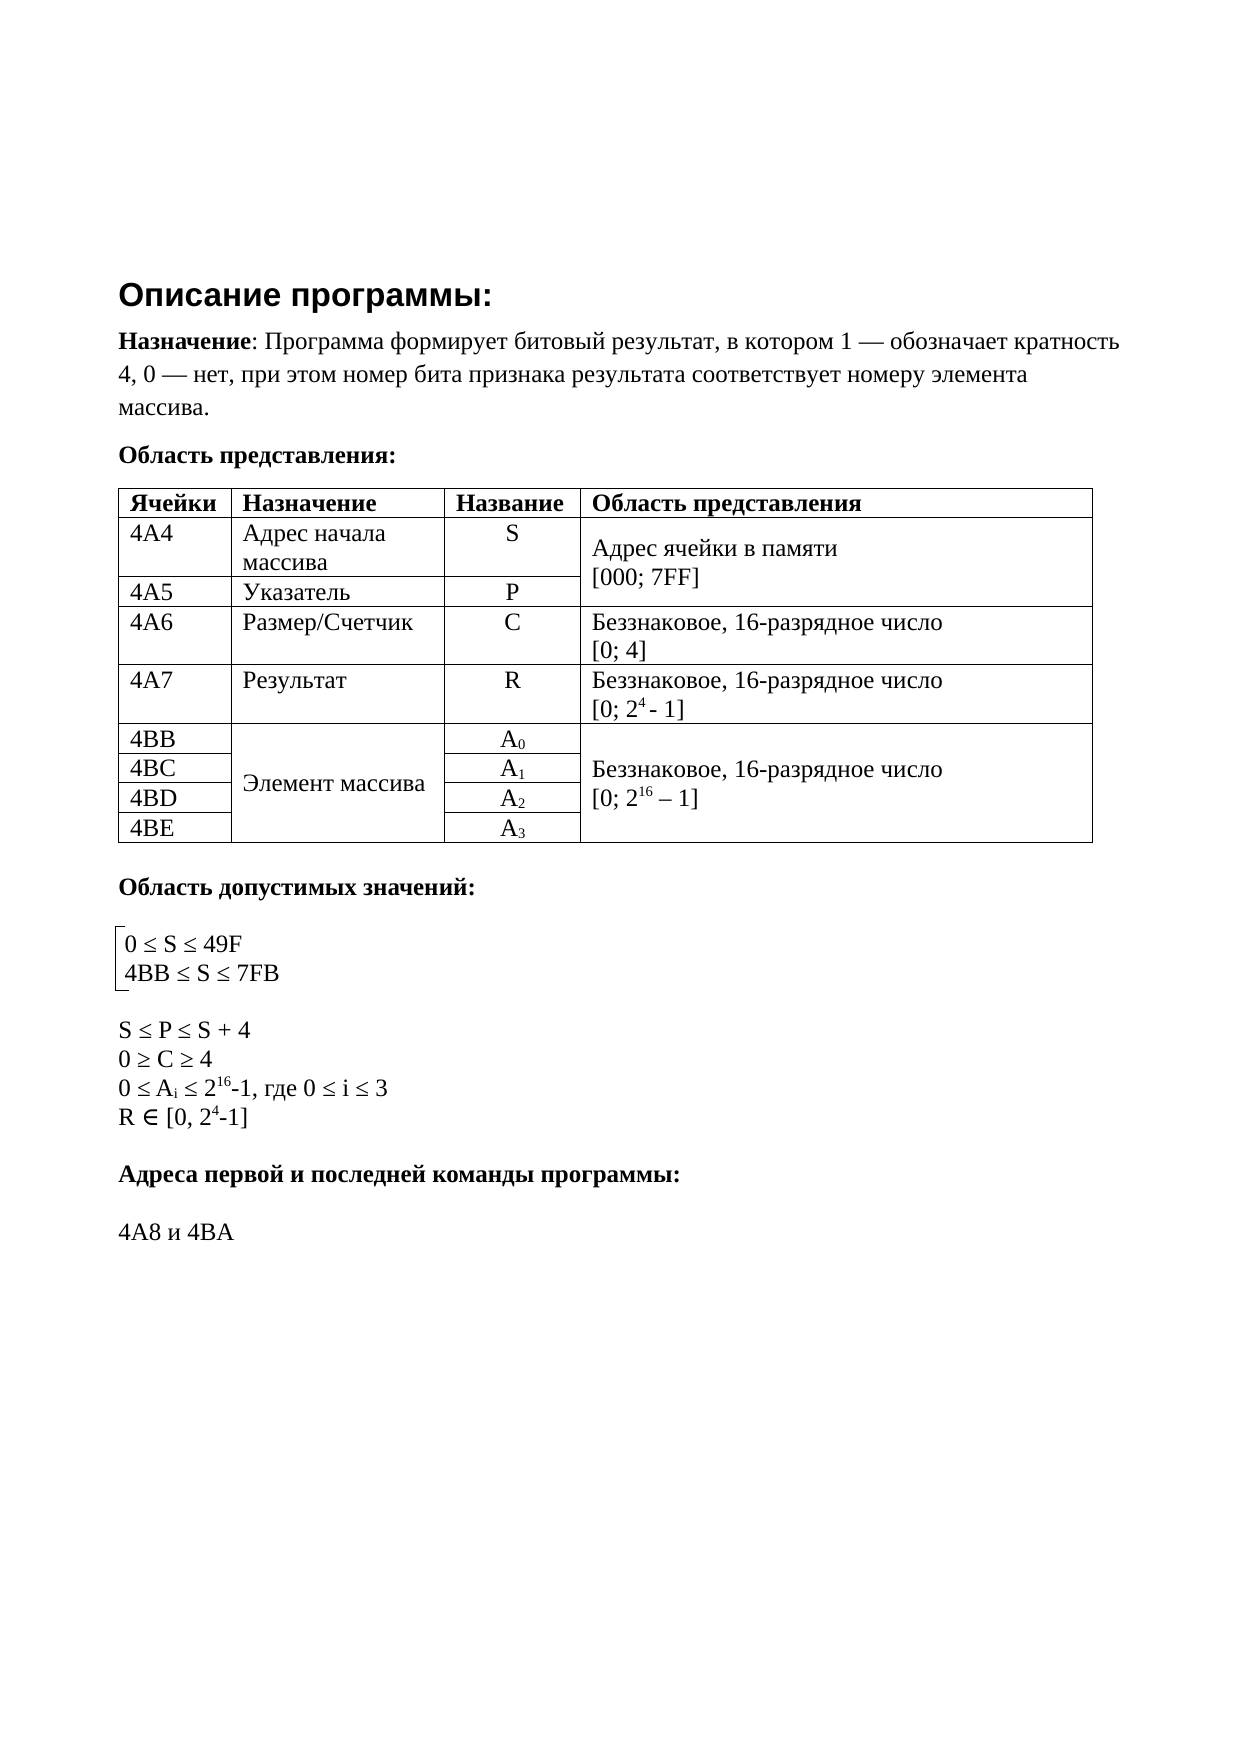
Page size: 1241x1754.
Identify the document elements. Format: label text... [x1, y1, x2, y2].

text Адреса первой и последней команды программы: [118, 1159, 1122, 1188]
table_header Название [445, 489, 580, 517]
table_cell Адрес начала массива [232, 518, 444, 576]
table_cell 4A7 [119, 665, 231, 723]
text 0 ≥ C ≥ 4 [118, 1044, 1122, 1073]
table_cell 4A5 [119, 577, 231, 606]
table_cell C [445, 607, 580, 664]
table_cell A3 [445, 813, 580, 842]
table_cell Указатель [232, 577, 444, 606]
table_cell 4A6 [119, 607, 231, 664]
text R ∈ [0, 24-1] [118, 1102, 1122, 1130]
table_cell A2 [445, 783, 580, 812]
text S ≤ P ≤ S + 4 [118, 1015, 1122, 1044]
table_cell 4BC [119, 754, 231, 782]
table_cell Беззнаковое, 16-разрядное число [0; 4] [581, 607, 1092, 664]
text Область представления: [118, 440, 1122, 468]
table_cell A0 [445, 724, 580, 752]
text 0 ≤ Ai ≤ 216-1, где 0 ≤ i ≤ 3 [118, 1073, 1122, 1102]
table_header Ячейки [119, 489, 231, 517]
table_cell S [445, 518, 580, 576]
table_cell Элемент массива [232, 724, 444, 842]
table_cell 4BB [119, 724, 231, 752]
table_cell Беззнаковое, 16-разрядное число [0; 24 - 1] [581, 665, 1092, 723]
table_cell 4A4 [119, 518, 231, 576]
table_header Область представления [581, 489, 1092, 517]
table_cell A1 [445, 754, 580, 782]
text 4BB ≤ S ≤ 7FB [118, 958, 1122, 987]
table_cell Размер/Счетчик [232, 607, 444, 664]
table_cell 4BE [119, 813, 231, 842]
text 4A8 и 4BA [118, 1217, 1122, 1245]
table_header Назначение [232, 489, 444, 517]
table_cell P [445, 577, 580, 606]
text 0 ≤ S ≤ 49F [118, 929, 1122, 958]
table_cell Результат [232, 665, 444, 723]
subtitle Описание программы: [118, 275, 1122, 314]
text Область допустимых значений: [118, 872, 1122, 900]
table_cell 4BD [119, 783, 231, 812]
table_cell R [445, 665, 580, 723]
table_cell Адрес ячейки в памяти [000; 7FF] [581, 518, 1092, 606]
text Назначение: Программа формирует битовый результат, в котором 1 — обозначает кратность 4, 0 — нет, при этом номер бита признака результата соответствует номеру элемента массива. [118, 326, 1122, 421]
table_cell Беззнаковое, 16-разрядное число [0; 216 – 1] [581, 724, 1092, 842]
